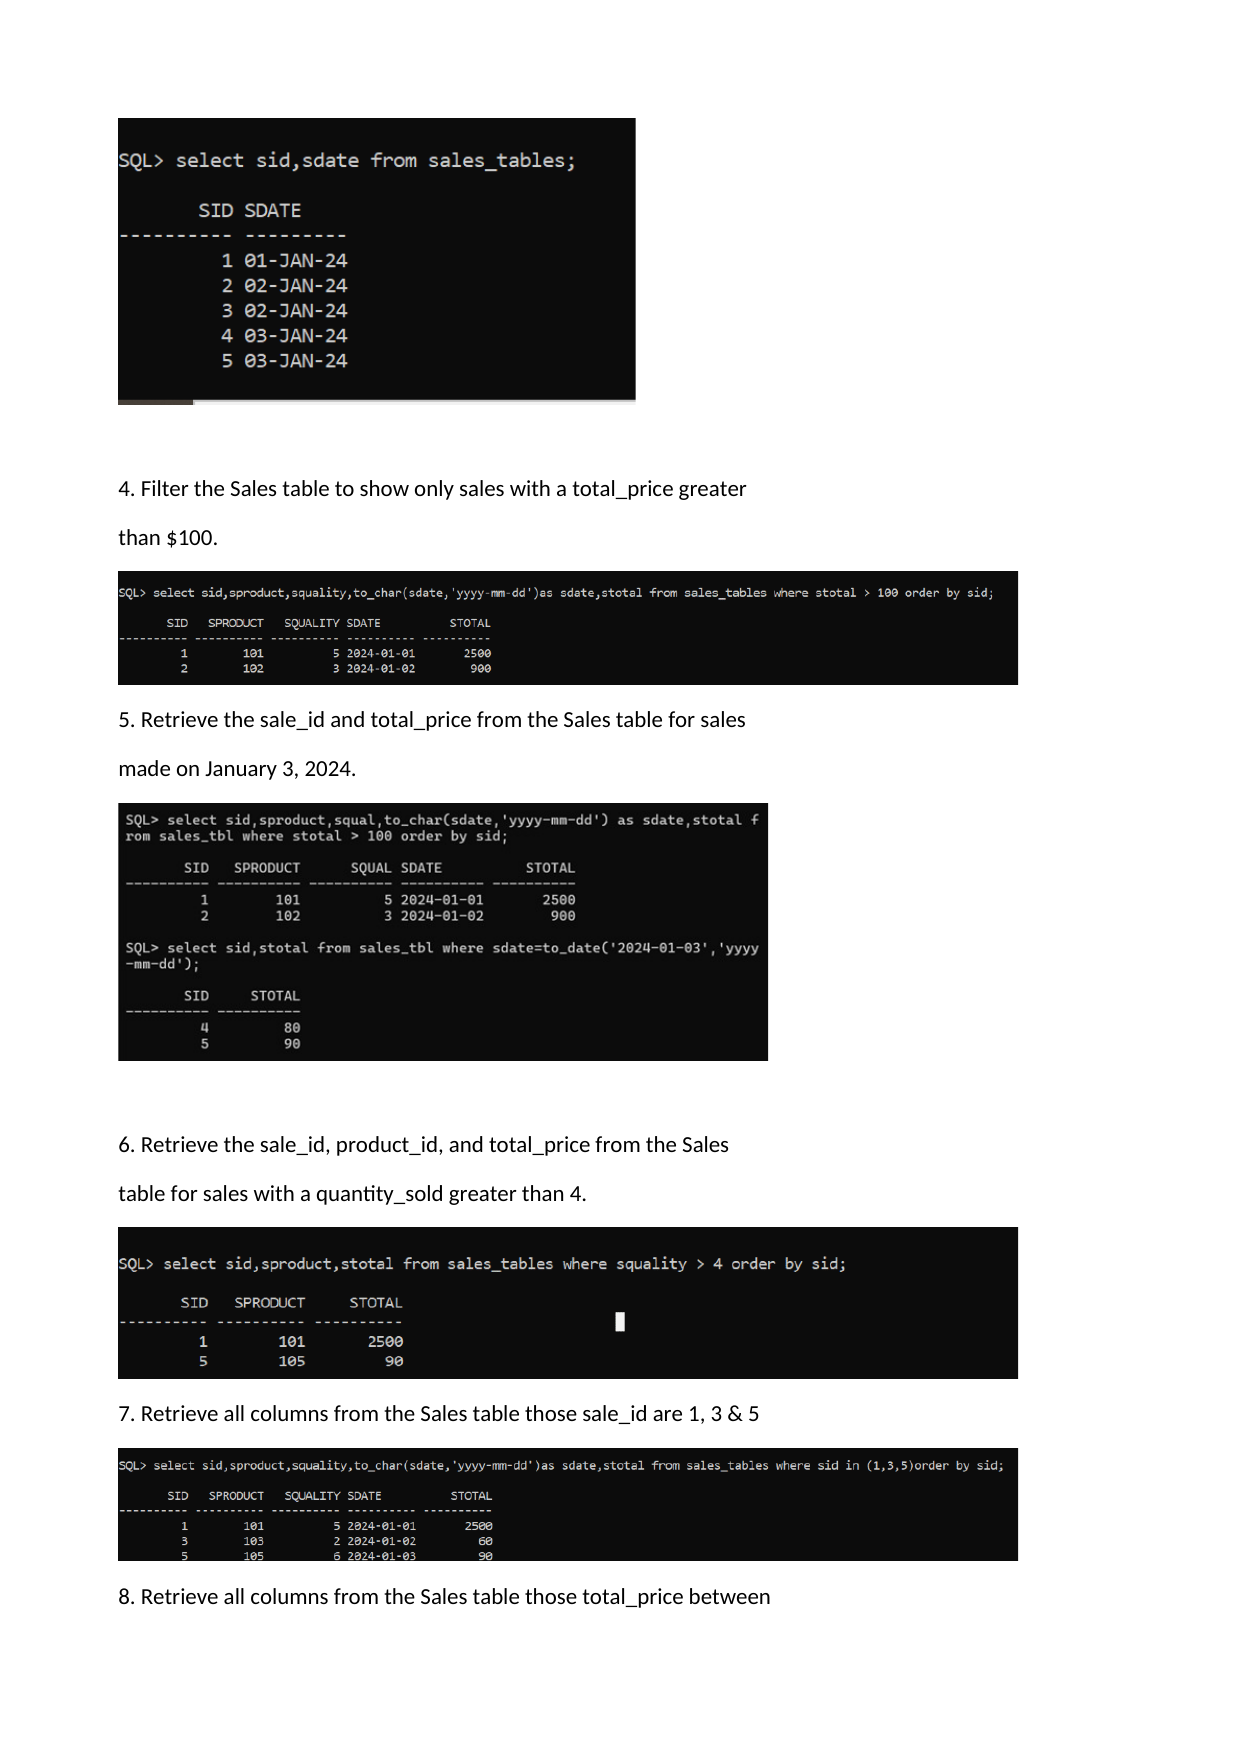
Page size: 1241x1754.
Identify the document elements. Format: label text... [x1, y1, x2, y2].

text 7. Retrieve all columns from the Sales table those sale_id are 1, 3 & 5 [118, 1399, 1122, 1428]
text than $100. [118, 523, 1122, 551]
text made on January 3, 2024. [118, 754, 1122, 782]
text table for sales with a quantity_sold greater than 4. [118, 1179, 1122, 1207]
text 8. Retrieve all columns from the Sales table those total_price between [118, 1582, 1122, 1610]
text 5. Retrieve the sale_id and total_price from the Sales table for sales [118, 705, 1122, 733]
text 4. Filter the Sales table to show only sales with a total_price greater [118, 474, 1122, 502]
text 6. Retrieve the sale_id, product_id, and total_price from the Sales [118, 1130, 1122, 1158]
